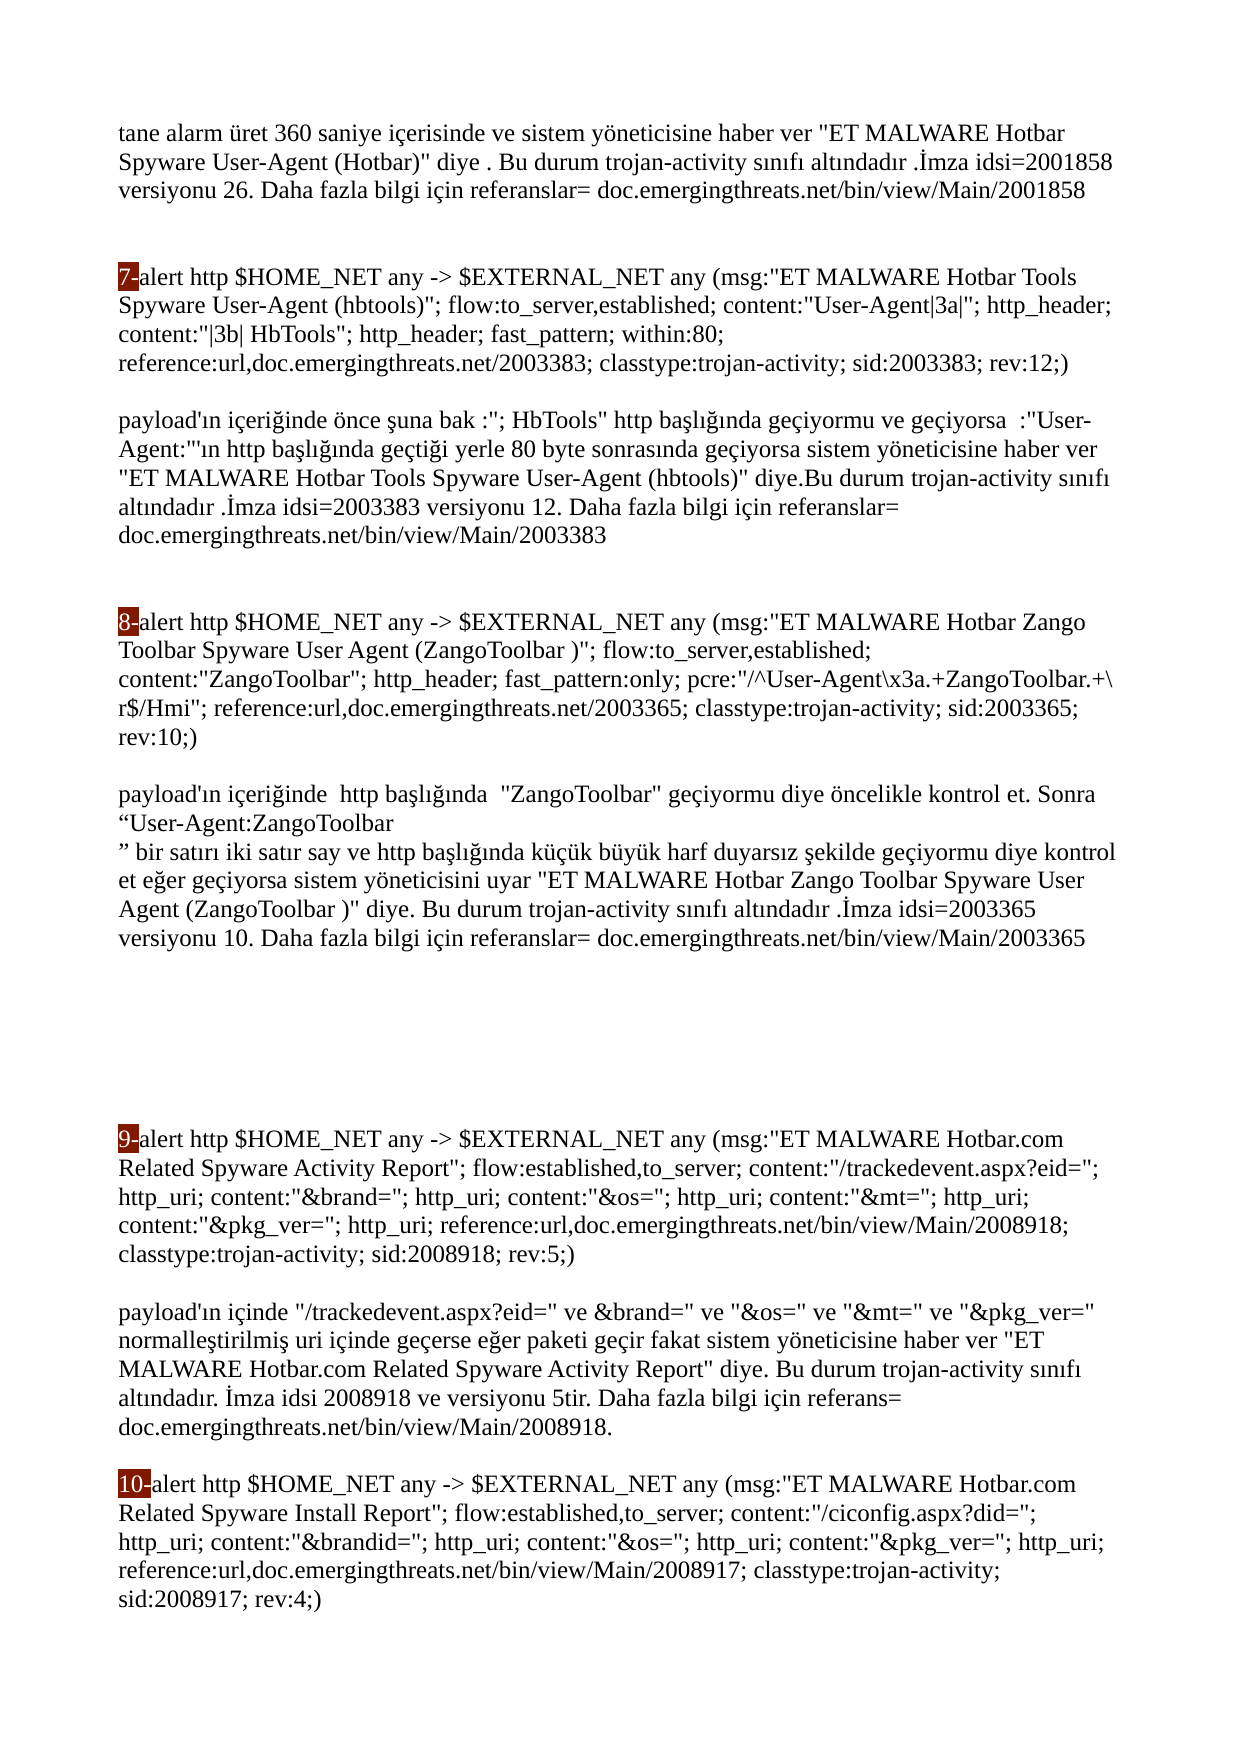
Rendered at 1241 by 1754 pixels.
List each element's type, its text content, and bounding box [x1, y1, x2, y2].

text 7-alert http $HOME_NET any -> $EXTERNAL_NET any (msg:"ET MALWARE Hotbar Tools Spyware User-Agent (hbtools)"; flow:to_server,established; content:"User-Agent|3a|"; http_header; content:"|3b| HbTools"; http_header; fast_pattern; within:80; reference:url,doc.emergingthreats.net/2003383; classtype:trojan-activity; sid:2003383; rev:12;) [118, 262, 1122, 377]
text payload'ın içeriğinde önce şuna bak :"; HbTools" http başlığında geçiyormu ve geçiyorsa :"User-Agent:"'ın http başlığında geçtiği yerle 80 byte sonrasında geçiyorsa sistem yöneticisine haber ver [118, 406, 1122, 463]
text 10-alert http $HOME_NET any -> $EXTERNAL_NET any (msg:"ET MALWARE Hotbar.com Related Spyware Install Report"; flow:established,to_server; content:"/ciconfig.aspx?did="; http_uri; content:"&brandid="; http_uri; content:"&os="; http_uri; content:"&pkg_ver="; http_uri; reference:url,doc.emergingthreats.net/bin/view/Main/2008917; classtype:trojan-activity; sid:2008917; rev:4;) [118, 1469, 1122, 1613]
text payload'ın içinde "/trackedevent.aspx?eid=" ve &brand=" ve "&os=" ve "&mt=" ve "&pkg_ver=" normalleştirilmiş uri içinde geçerse eğer paketi geçir fakat sistem yöneticisine haber ver "ET MALWARE Hotbar.com Related Spyware Activity Report" diye. Bu durum trojan-activity sınıfı altındadır. İmza idsi 2008918 ve versiyonu 5tir. Daha fazla bilgi için referans= doc.emergingthreats.net/bin/view/Main/2008918. [118, 1297, 1122, 1441]
text "ET MALWARE Hotbar Tools Spyware User-Agent (hbtools)" diye.Bu durum trojan-activity sınıfı altındadır .İmza idsi=2003383 versiyonu 12. Daha fazla bilgi için referanslar= doc.emergingthreats.net/bin/view/Main/2003383 [118, 463, 1122, 549]
text 8-alert http $HOME_NET any -> $EXTERNAL_NET any (msg:"ET MALWARE Hotbar Zango Toolbar Spyware User Agent (ZangoToolbar )"; flow:to_server,established; content:"ZangoToolbar"; http_header; fast_pattern:only; pcre:"/^User-Agent\x3a.+ZangoToolbar.+\r$/Hmi"; reference:url,doc.emergingthreats.net/2003365; classtype:trojan-activity; sid:2003365; rev:10;) [118, 607, 1122, 751]
text 9-alert http $HOME_NET any -> $EXTERNAL_NET any (msg:"ET MALWARE Hotbar.com Related Spyware Activity Report"; flow:established,to_server; content:"/trackedevent.aspx?eid="; http_uri; content:"&brand="; http_uri; content:"&os="; http_uri; content:"&mt="; http_uri; content:"&pkg_ver="; http_uri; reference:url,doc.emergingthreats.net/bin/view/Main/2008918; classtype:trojan-activity; sid:2008918; rev:5;) [118, 1124, 1122, 1268]
text tane alarm üret 360 saniye içerisinde ve sistem yöneticisine haber ver "ET MALWARE Hotbar Spyware User-Agent (Hotbar)" diye . Bu durum trojan-activity sınıfı altındadır .İmza idsi=2001858 versiyonu 26. Daha fazla bilgi için referanslar= doc.emergingthreats.net/bin/view/Main/2001858 [118, 118, 1122, 204]
text ” bir satırı iki satır say ve http başlığında küçük büyük harf duyarsız şekilde geçiyormu diye kontrol et eğer geçiyorsa sistem yöneticisini uyar "ET MALWARE Hotbar Zango Toolbar Spyware User Agent (ZangoToolbar )" diye. Bu durum trojan-activity sınıfı altındadır .İmza idsi=2003365 versiyonu 10. Daha fazla bilgi için referanslar= doc.emergingthreats.net/bin/view/Main/2003365 [118, 837, 1122, 952]
text payload'ın içeriğinde http başlığında "ZangoToolbar" geçiyormu diye öncelikle kontrol et. Sonra “User-Agent:ZangoToolbar [118, 779, 1122, 837]
